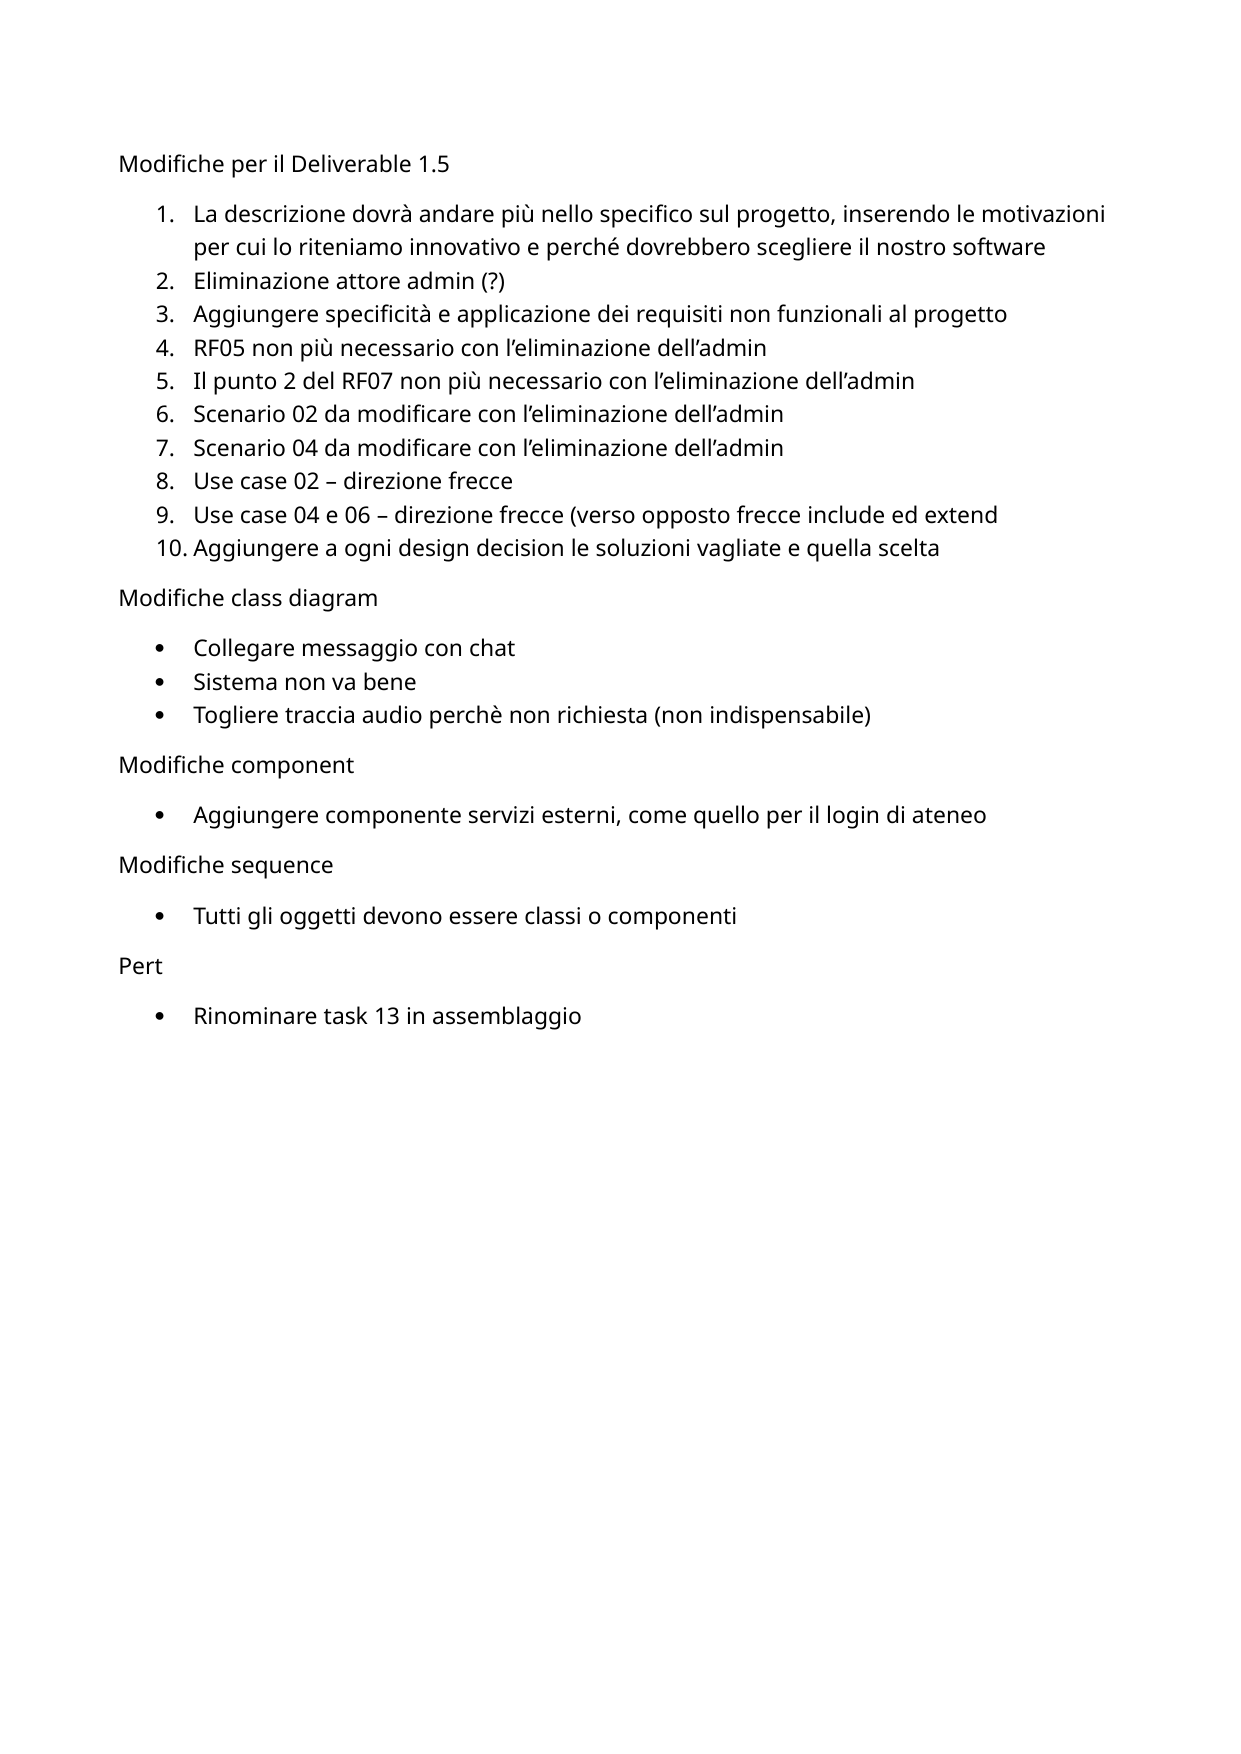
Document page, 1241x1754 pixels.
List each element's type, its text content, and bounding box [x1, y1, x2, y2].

list Rinominare task 13 in assemblaggio [156, 1000, 1122, 1031]
text Pert [118, 950, 1122, 981]
list Scenario 04 da modificare con l’eliminazione dell’admin [156, 432, 1122, 463]
list Aggiungere specificità e applicazione dei requisiti non funzionali al progetto [156, 298, 1122, 329]
list Aggiungere a ogni design decision le soluzioni vagliate e quella scelta [156, 532, 1122, 563]
list Aggiungere componente servizi esterni, come quello per il login di ateneo [156, 799, 1122, 831]
list La descrizione dovrà andare più nello specifico sul progetto, inserendo le motivazioni per cui lo riteniamo innovativo e perché dovrebbero scegliere il nostro software [156, 198, 1122, 262]
list Tutti gli oggetti devono essere classi o componenti [156, 899, 1122, 931]
list Il punto 2 del RF07 non più necessario con l’eliminazione dell’admin [156, 365, 1122, 396]
list Togliere traccia audio perchè non richiesta (non indispensabile) [156, 699, 1122, 730]
list Eliminazione attore admin (?) [156, 264, 1122, 296]
list Use case 02 – direzione frecce [156, 465, 1122, 496]
list Use case 04 e 06 – direzione frecce (verso opposto frecce include ed extend [156, 499, 1122, 530]
list RF05 non più necessario con l’eliminazione dell’admin [156, 331, 1122, 363]
list Scenario 02 da modificare con l’eliminazione dell’admin [156, 398, 1122, 429]
text Modifiche sequence [118, 849, 1122, 881]
text Modifiche class diagram [118, 582, 1122, 613]
text Modifiche per il Deliverable 1.5 [118, 148, 1122, 179]
list Sistema non va bene [156, 666, 1122, 697]
text Modifiche component [118, 749, 1122, 781]
list Collegare messaggio con chat [156, 632, 1122, 663]
